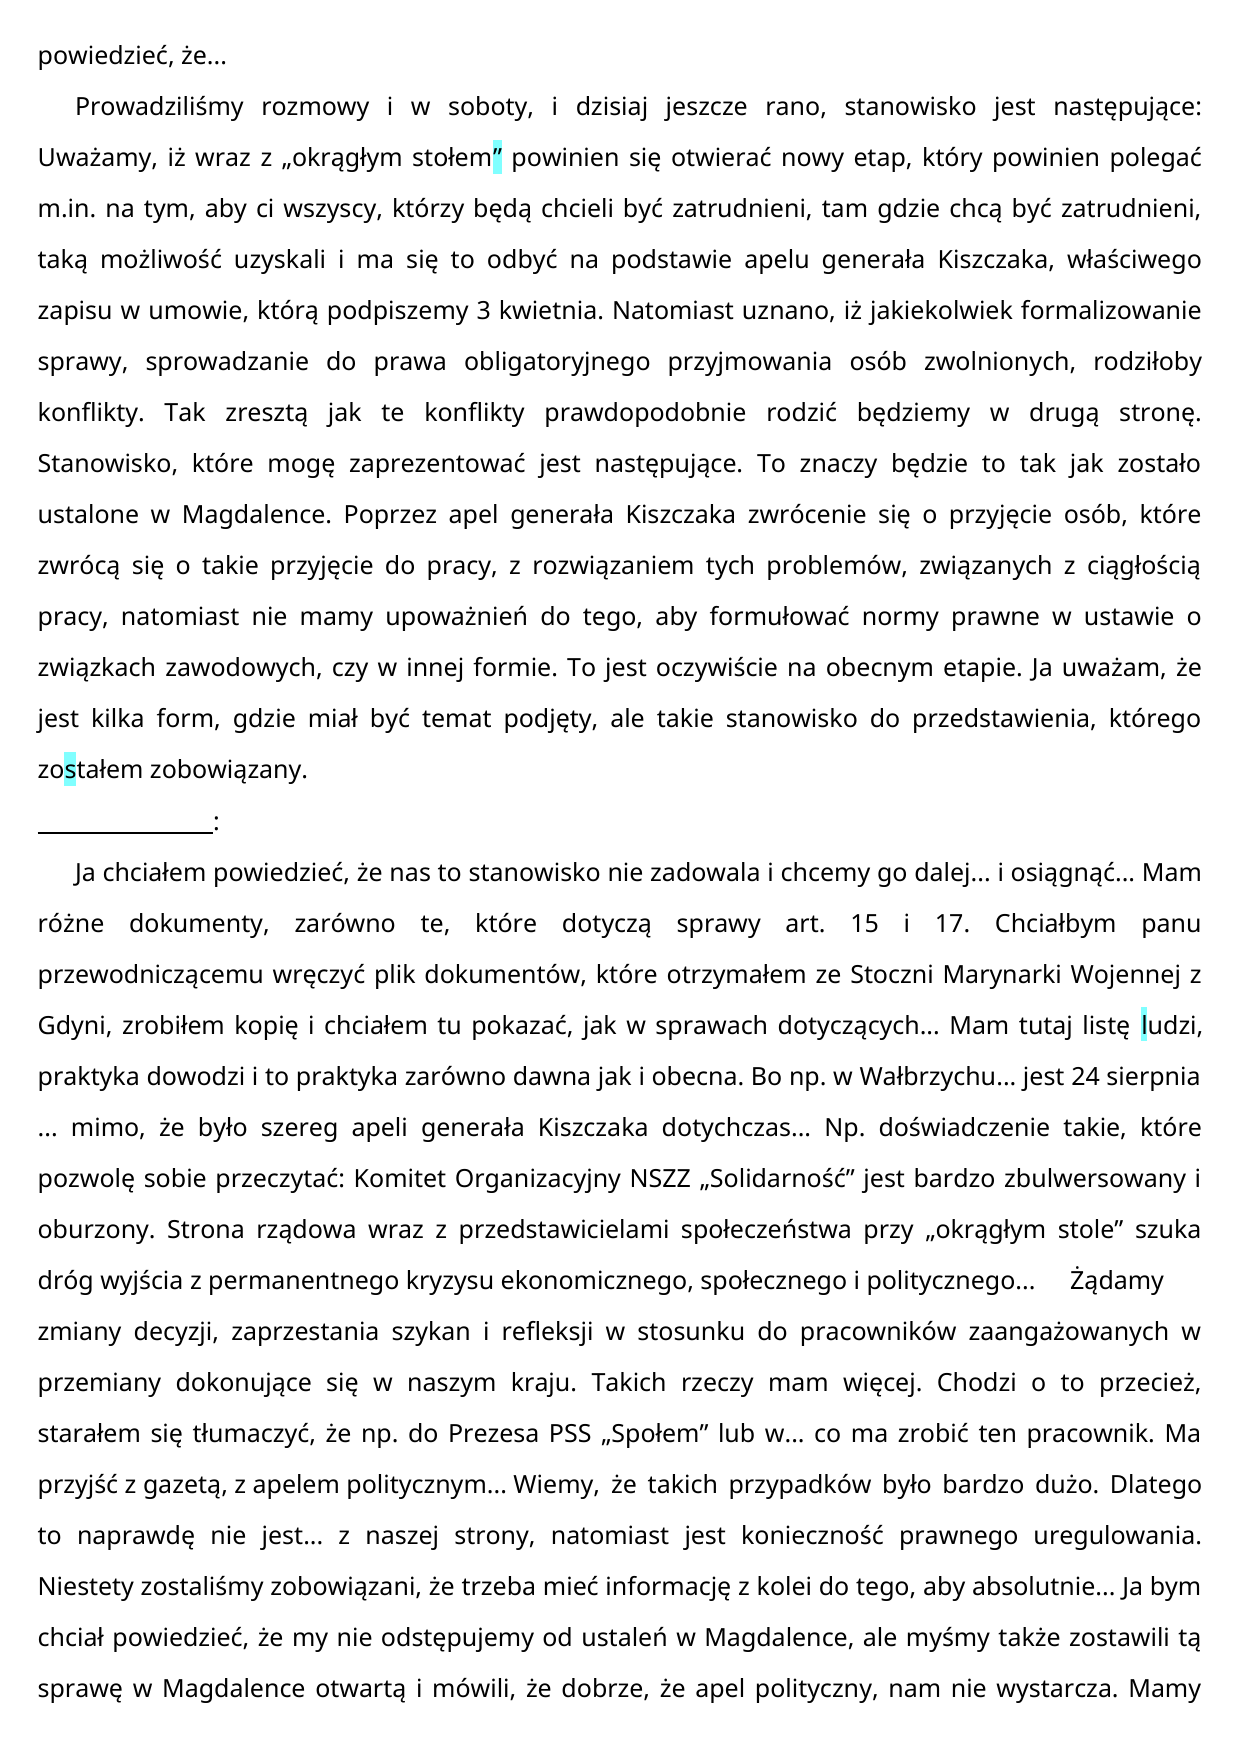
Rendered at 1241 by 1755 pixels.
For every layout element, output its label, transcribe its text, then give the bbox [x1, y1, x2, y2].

text : [37, 803, 1203, 837]
text Ja chciałem powiedzieć, że nas to stanowisko nie zadowala i chcemy go dalej... i osiągnąć... Mam różne dokumenty, zarówno te, które dotyczą sprawy art. 15 i 17. Chciałbym panu przewodniczącemu wręczyć plik dokumentów, które otrzymałem ze Stoczni Marynarki Wojennej z Gdyni, zrobiłem kopię i chciałem tu pokazać, jak w sprawach dotyczących... Mam tutaj listę ludzi, praktyka dowodzi i to praktyka zarówno dawna jak i obecna. Bo np. w Wałbrzychu... jest 24 sierpnia ... mimo, że było szereg apeli generała Kiszczaka dotychczas... Np. doświadczenie takie, które pozwolę sobie przeczytać: Komitet Organizacyjny NSZZ „Solidarność” jest bardzo zbulwersowany i oburzony. Strona rządowa wraz z przedstawicielami społeczeństwa przy „okrągłym stole” szuka dróg wyjścia z permanentnego kryzysu ekonomicznego, społecznego i politycznego... Żądamy zmiany decyzji, zaprzestania szykan i refleksji w stosunku do pracowników zaangażowanych w przemiany dokonujące się w naszym kraju. Takich rzeczy mam więcej. Chodzi o to przecież, starałem się tłumaczyć, że np. do Prezesa PSS „Społem” lub w... co ma zrobić ten pracownik. Ma przyjść z gazetą, z apelem politycznym... Wiemy, że takich przypadków było bardzo dużo. Dlatego to naprawdę nie jest... z naszej strony, natomiast jest konieczność prawnego uregulowania. Niestety zostaliśmy zobowiązani, że trzeba mieć informację z kolei do tego, aby absolutnie... Ja bym chciał powiedzieć, że my nie odstępujemy od ustaleń w Magdalence, ale myśmy także zostawili tą sprawę w Magdalence otwartą i mówili, że dobrze, że apel polityczny, nam nie wystarcza. Mamy [37, 854, 1203, 1705]
text Prowadziliśmy rozmowy i w soboty, i dzisiaj jeszcze rano, stanowisko jest następujące: Uważamy, iż wraz z „okrągłym stołem” powinien się otwierać nowy etap, który powinien polegać m.in. na tym, aby ci wszyscy, którzy będą chcieli być zatrudnieni, tam gdzie chcą być zatrudnieni, taką możliwość uzyskali i ma się to odbyć na podstawie apelu generała Kiszczaka, właściwego zapisu w umowie, którą podpiszemy 3 kwietnia. Natomiast uznano, iż jakiekolwiek formalizowanie sprawy, sprowadzanie do prawa obligatoryjnego przyjmowania osób zwolnionych, rodziłoby konflikty. Tak zresztą jak te konflikty prawdopodobnie rodzić będziemy w drugą stronę. Stanowisko, które mogę zaprezentować jest następujące. To znaczy będzie to tak jak zostało ustalone w Magdalence. Poprzez apel generała Kiszczaka zwrócenie się o przyjęcie osób, które zwrócą się o takie przyjęcie do pracy, z rozwiązaniem tych problemów, związanych z ciągłością pracy, natomiast nie mamy upoważnień do tego, aby formułować normy prawne w ustawie o związkach zawodowych, czy w innej formie. To jest oczywiście na obecnym etapie. Ja uważam, że jest kilka form, gdzie miał być temat podjęty, ale takie stanowisko do przedstawienia, którego zostałem zobowiązany. [37, 88, 1203, 786]
text powiedzieć, że... [37, 37, 1203, 72]
